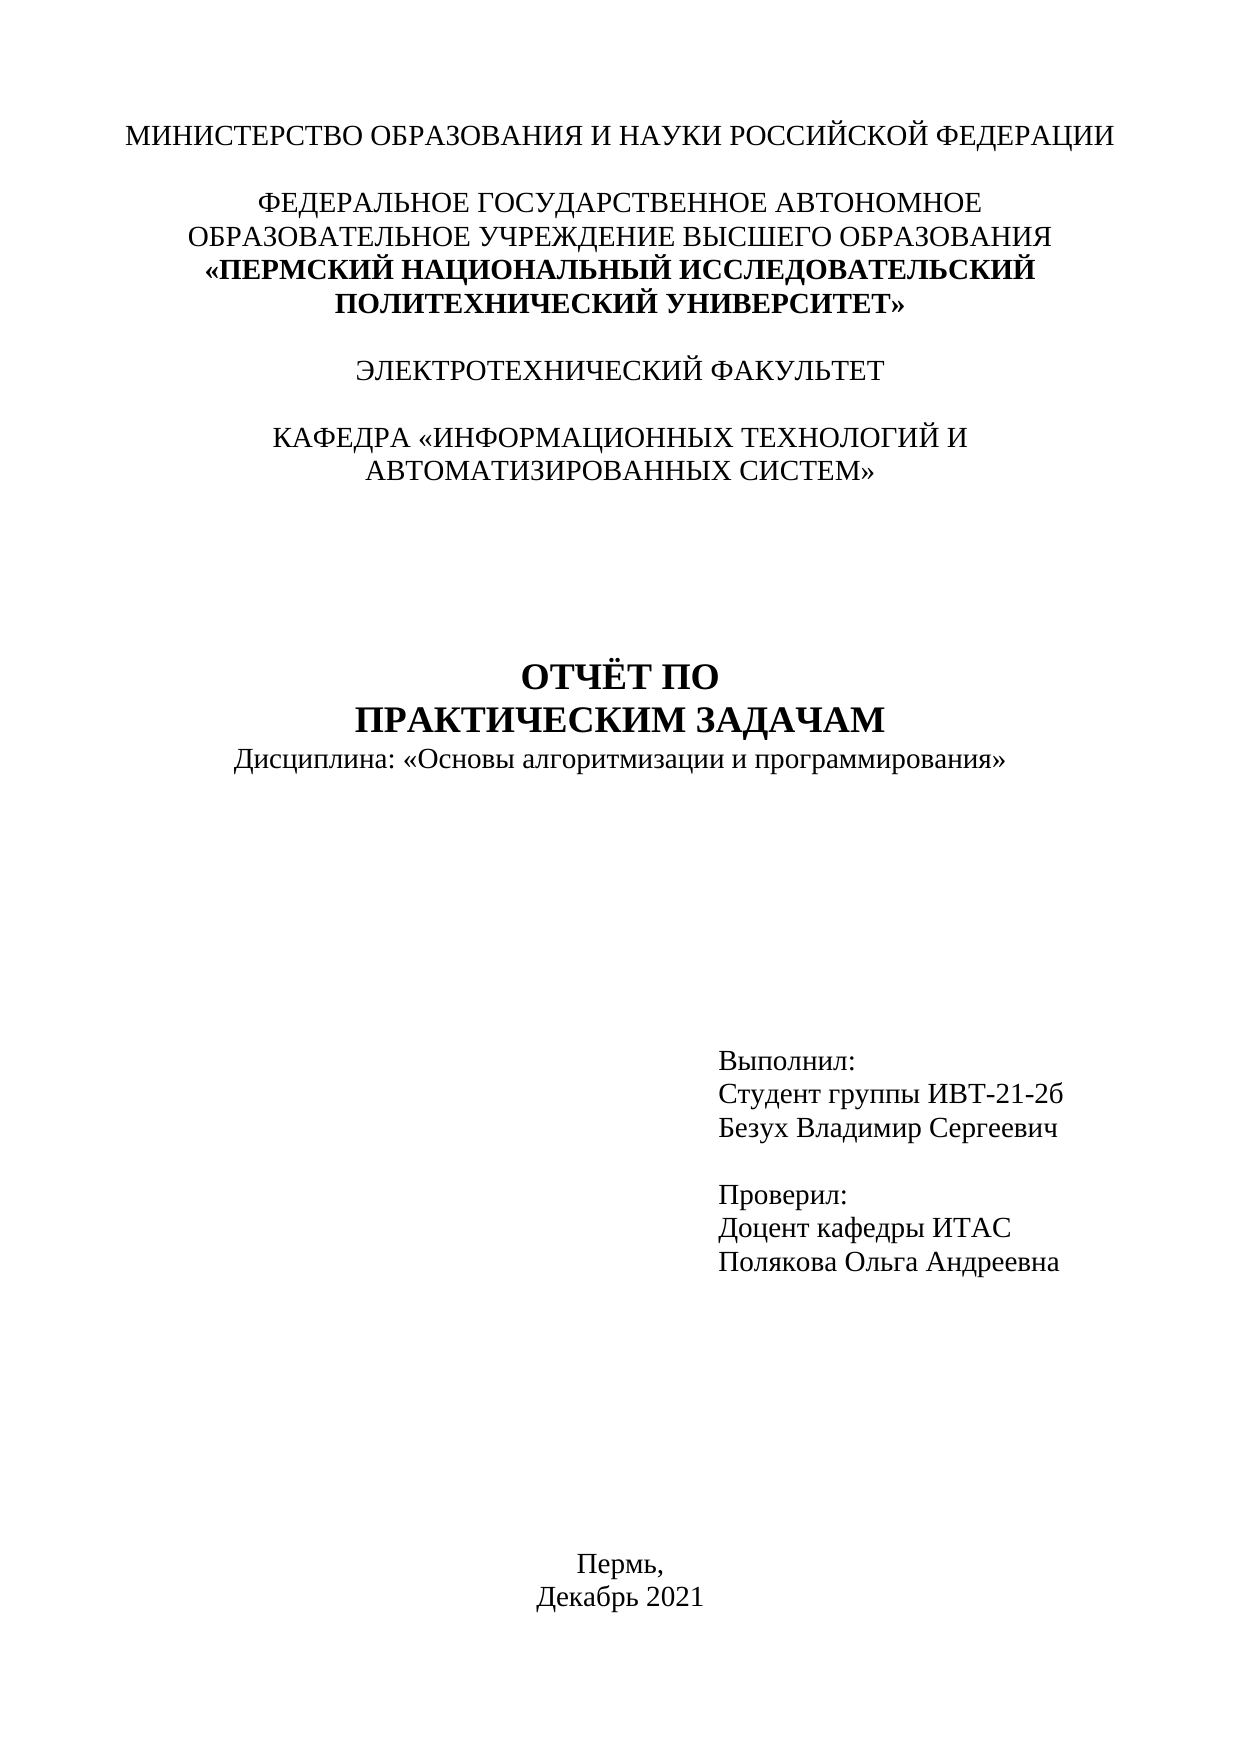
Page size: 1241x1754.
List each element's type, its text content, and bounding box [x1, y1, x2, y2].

text ФЕДЕРАЛЬНОЕ ГОСУДАРСТВЕННОЕ АВТОНОМНОЕ [118, 185, 1122, 219]
text Дисциплина: «Основы алгоритмизации и программирования» [118, 741, 1122, 774]
text Студент группы ИВТ-21-2б [118, 1076, 1122, 1110]
text Декабрь 2021 [118, 1579, 1122, 1613]
text Доцент кафедры ИТАС [118, 1211, 1122, 1244]
text ОТЧЁТ ПО ПРАКТИЧЕСКИМ ЗАДАЧАМ [118, 655, 1122, 741]
text «ПЕРМСКИЙ НАЦИОНАЛЬНЫЙ ИССЛЕДОВАТЕЛЬСКИЙ ПОЛИТЕХНИЧЕСКИЙ УНИВЕРСИТЕТ» [118, 252, 1122, 319]
text Выполнил: [118, 1043, 1122, 1076]
text Безух Владимир Сергеевич [118, 1110, 1122, 1143]
text МИНИСТЕРСТВО ОБРАЗОВАНИЯ И НАУКИ РОССИЙСКОЙ ФЕДЕРАЦИИ [118, 118, 1122, 152]
text ОБРАЗОВАТЕЛЬНОЕ УЧРЕЖДЕНИЕ ВЫСШЕГО ОБРАЗОВАНИЯ [118, 219, 1122, 252]
text ЭЛЕКТРОТЕХНИЧЕСКИЙ ФАКУЛЬТЕТ [118, 353, 1122, 386]
text КАФЕДРА «ИНФОРМАЦИОННЫХ ТЕХНОЛОГИЙ И АВТОМАТИЗИРОВАННЫХ СИСТЕМ» [118, 420, 1122, 487]
text Полякова Ольга Андреевна [118, 1244, 1122, 1278]
text Проверил: [118, 1177, 1122, 1211]
text Пермь, [118, 1546, 1122, 1579]
